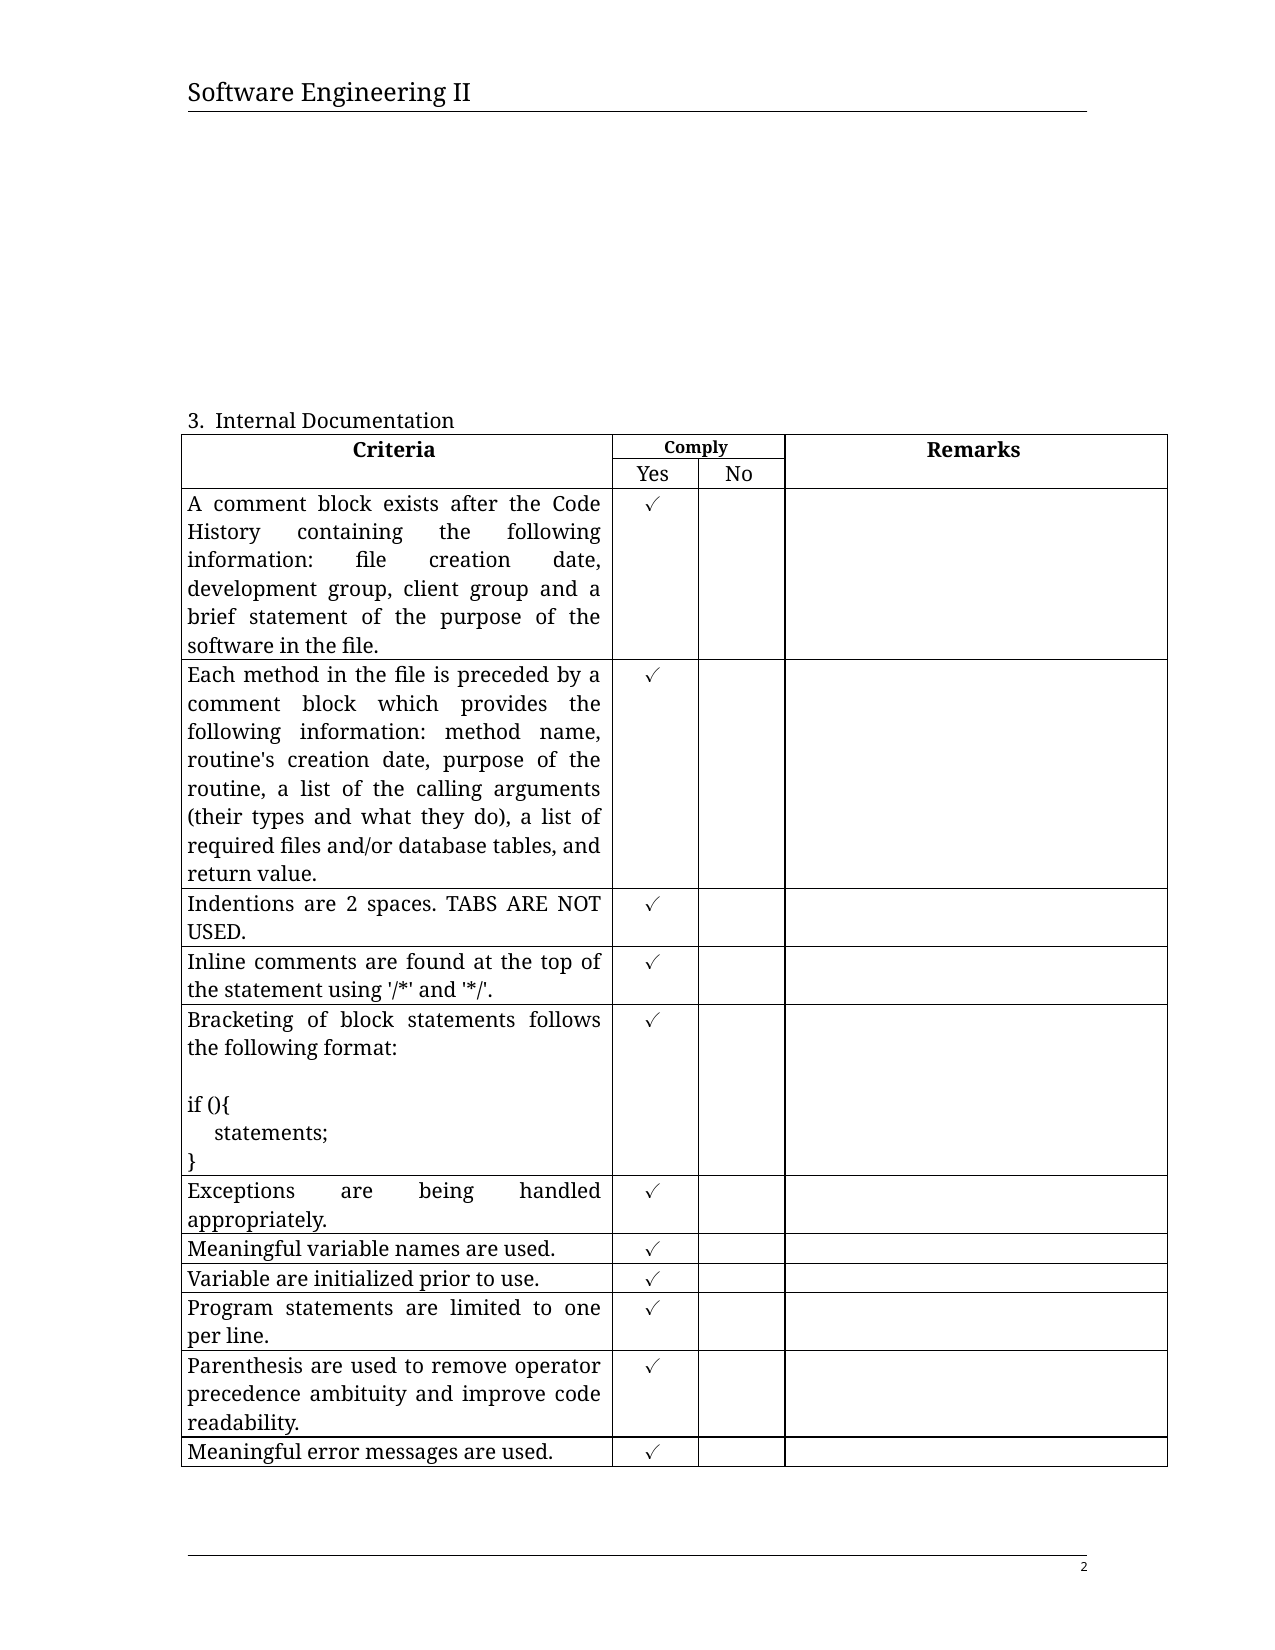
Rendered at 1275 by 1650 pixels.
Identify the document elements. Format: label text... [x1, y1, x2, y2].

table_header Comply [613, 435, 784, 458]
table_cell Indentions are 2 spaces. TABS ARE NOT USED. [182, 889, 612, 946]
table_cell Bracketing of block statements follows the following format: if (){ statements; } [182, 1005, 612, 1175]
table_cell ✓ [613, 489, 698, 659]
table_cell Yes [613, 459, 698, 488]
table_cell ✓ [613, 1438, 698, 1466]
table_cell Variable are initialized prior to use. [182, 1264, 612, 1292]
table_cell Exceptions are being handled appropriately. [182, 1176, 612, 1233]
table_header Remarks [786, 435, 1167, 488]
table_cell ✓ [613, 1005, 698, 1175]
table_cell Parenthesis are used to remove operator precedence ambituity and improve code readability. [182, 1351, 612, 1436]
table_cell No [699, 459, 784, 488]
table_cell Inline comments are found at the top of the statement using '/*' and '*/'. [182, 947, 612, 1004]
table_cell [786, 947, 1167, 1004]
table_cell [786, 1293, 1167, 1350]
table_cell [699, 1351, 784, 1436]
table_cell [786, 1264, 1167, 1292]
table_cell ✓ [613, 1264, 698, 1292]
table_cell [786, 1234, 1167, 1263]
table_cell [786, 1438, 1167, 1466]
table_cell [699, 1005, 784, 1175]
table_cell A comment block exists after the Code History containing the following information: file creation date, development group, client group and a brief statement of the purpose of the software in the file. [182, 489, 612, 659]
table_cell Program statements are limited to one per line. [182, 1293, 612, 1350]
table_cell [786, 1005, 1167, 1175]
table_cell [699, 489, 784, 659]
table_cell [699, 1293, 784, 1350]
table_cell ✓ [613, 660, 698, 888]
table_cell ✓ [613, 1234, 698, 1263]
table_cell [699, 1264, 784, 1292]
text 3. Internal Documentation [187, 406, 1087, 434]
table_cell ✓ [613, 1176, 698, 1233]
table_cell [699, 889, 784, 946]
table_header Criteria [182, 435, 612, 488]
table_cell ✓ [613, 1293, 698, 1350]
table_cell [699, 660, 784, 888]
table_cell ✓ [613, 889, 698, 946]
table_cell [786, 1351, 1167, 1436]
table_cell Meaningful variable names are used. [182, 1234, 612, 1263]
table_cell [699, 1176, 784, 1233]
table_cell [786, 1176, 1167, 1233]
table_cell [699, 1438, 784, 1466]
table_cell [786, 660, 1167, 888]
table_cell [699, 947, 784, 1004]
table_cell ✓ [613, 1351, 698, 1436]
table_cell Each method in the file is preceded by a comment block which provides the following information: method name, routine's creation date, purpose of the routine, a list of the calling arguments (their types and what they do), a list of required files and/or database tables, and return value. [182, 660, 612, 888]
table_cell [786, 489, 1167, 659]
table_cell [786, 889, 1167, 946]
table_cell ✓ [613, 947, 698, 1004]
table_cell [699, 1234, 784, 1263]
table_cell Meaningful error messages are used. [182, 1438, 612, 1466]
